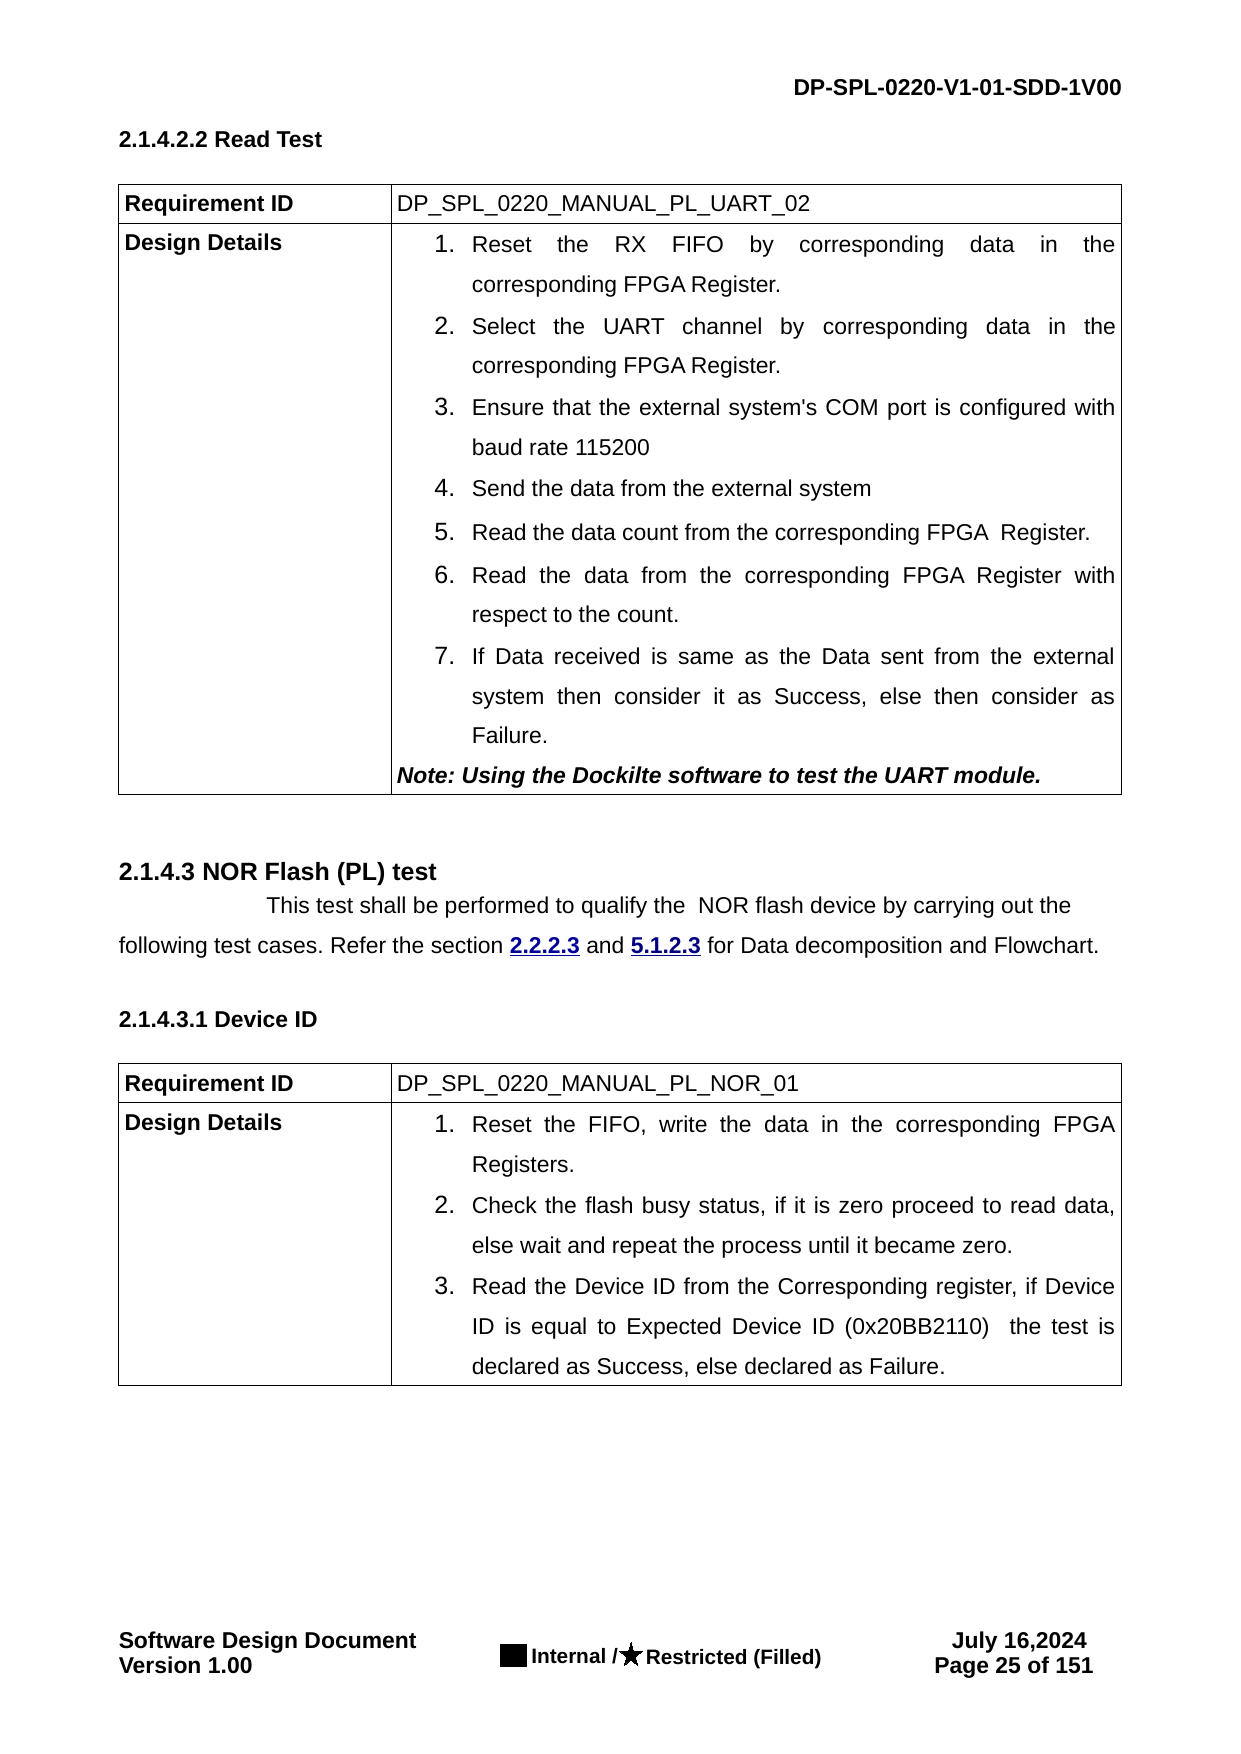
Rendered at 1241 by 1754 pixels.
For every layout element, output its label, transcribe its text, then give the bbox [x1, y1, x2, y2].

table_cell Reset the FIFO, write the data in the corresponding FPGA Registers. Check the flash busy status, if it is zero proceed to read data, else wait and repeat the process until it became zero. Read the Device ID from the Corresponding register, if Device ID is equal to Expected Device ID (0x20BB2110) the test is declared as Success, else declared as Failure. [392, 1103, 1121, 1385]
table_header DP_SPL_0220_MANUAL_PL_UART_02 [392, 185, 1121, 222]
text This test shall be performed to qualify the NOR flash device by carrying out the following test cases. Refer the section 2.2.2.3 and 5.1.2.3 for Data decomposition and Flowchart. [118, 892, 1122, 958]
table_header DP_SPL_0220_MANUAL_PL_NOR_01 [392, 1064, 1121, 1102]
table_header Requirement ID [119, 1064, 391, 1102]
table_cell Design Details [119, 224, 391, 794]
table_cell Reset the RX FIFO by corresponding data in the corresponding FPGA Register. Select the UART channel by corresponding data in the corresponding FPGA Register. Ensure that the external system's COM port is configured with baud rate 115200 Send the data from the external system Read the data count from the corresponding FPGA Register. Read the data from the corresponding FPGA Register with respect to the count. If Data received is same as the Data sent from the external system then consider it as Success, else then consider as Failure. Note: Using the Dockilte software to test the UART module. [392, 224, 1121, 794]
table_header Requirement ID [119, 185, 391, 222]
subtitle NOR Flash (PL) test [118, 857, 1122, 886]
table_cell Design Details [119, 1103, 391, 1385]
subtitle Read Test [118, 129, 1122, 152]
subtitle Device ID [118, 1009, 1122, 1032]
